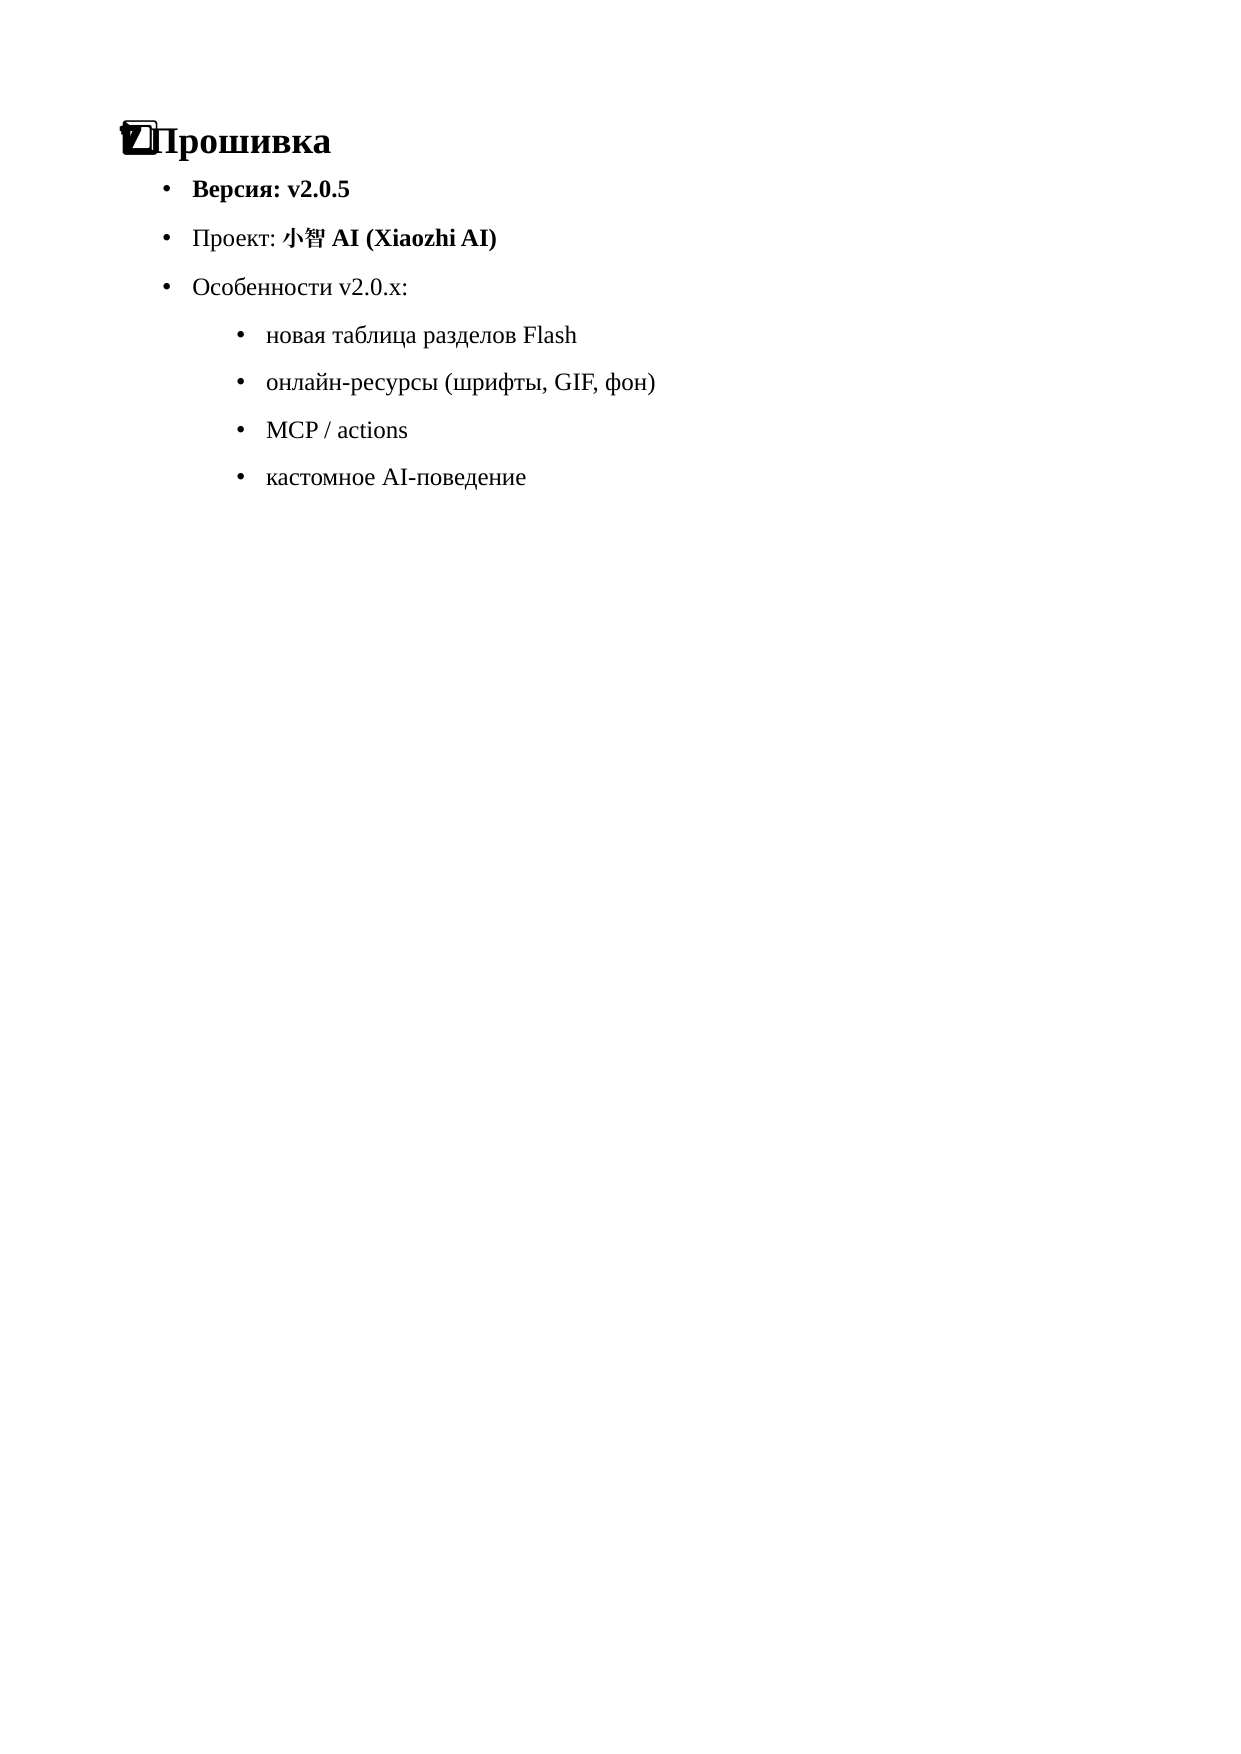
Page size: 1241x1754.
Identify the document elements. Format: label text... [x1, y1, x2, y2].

list онлайн-ресурсы (шрифты, GIF, фон) [236, 367, 1122, 396]
list Особенности v2.0.x: [162, 272, 1122, 301]
list Версия: v2.0.5 [162, 174, 1122, 202]
list MCP / actions [236, 415, 1122, 444]
list кастомное AI-поведение [236, 462, 1122, 491]
list Проект: 小智 AI (Xiaozhi AI) [162, 221, 1122, 253]
list новая таблица разделов Flash [236, 320, 1122, 348]
subtitle 7️⃣ Прошивка [118, 118, 1122, 161]
